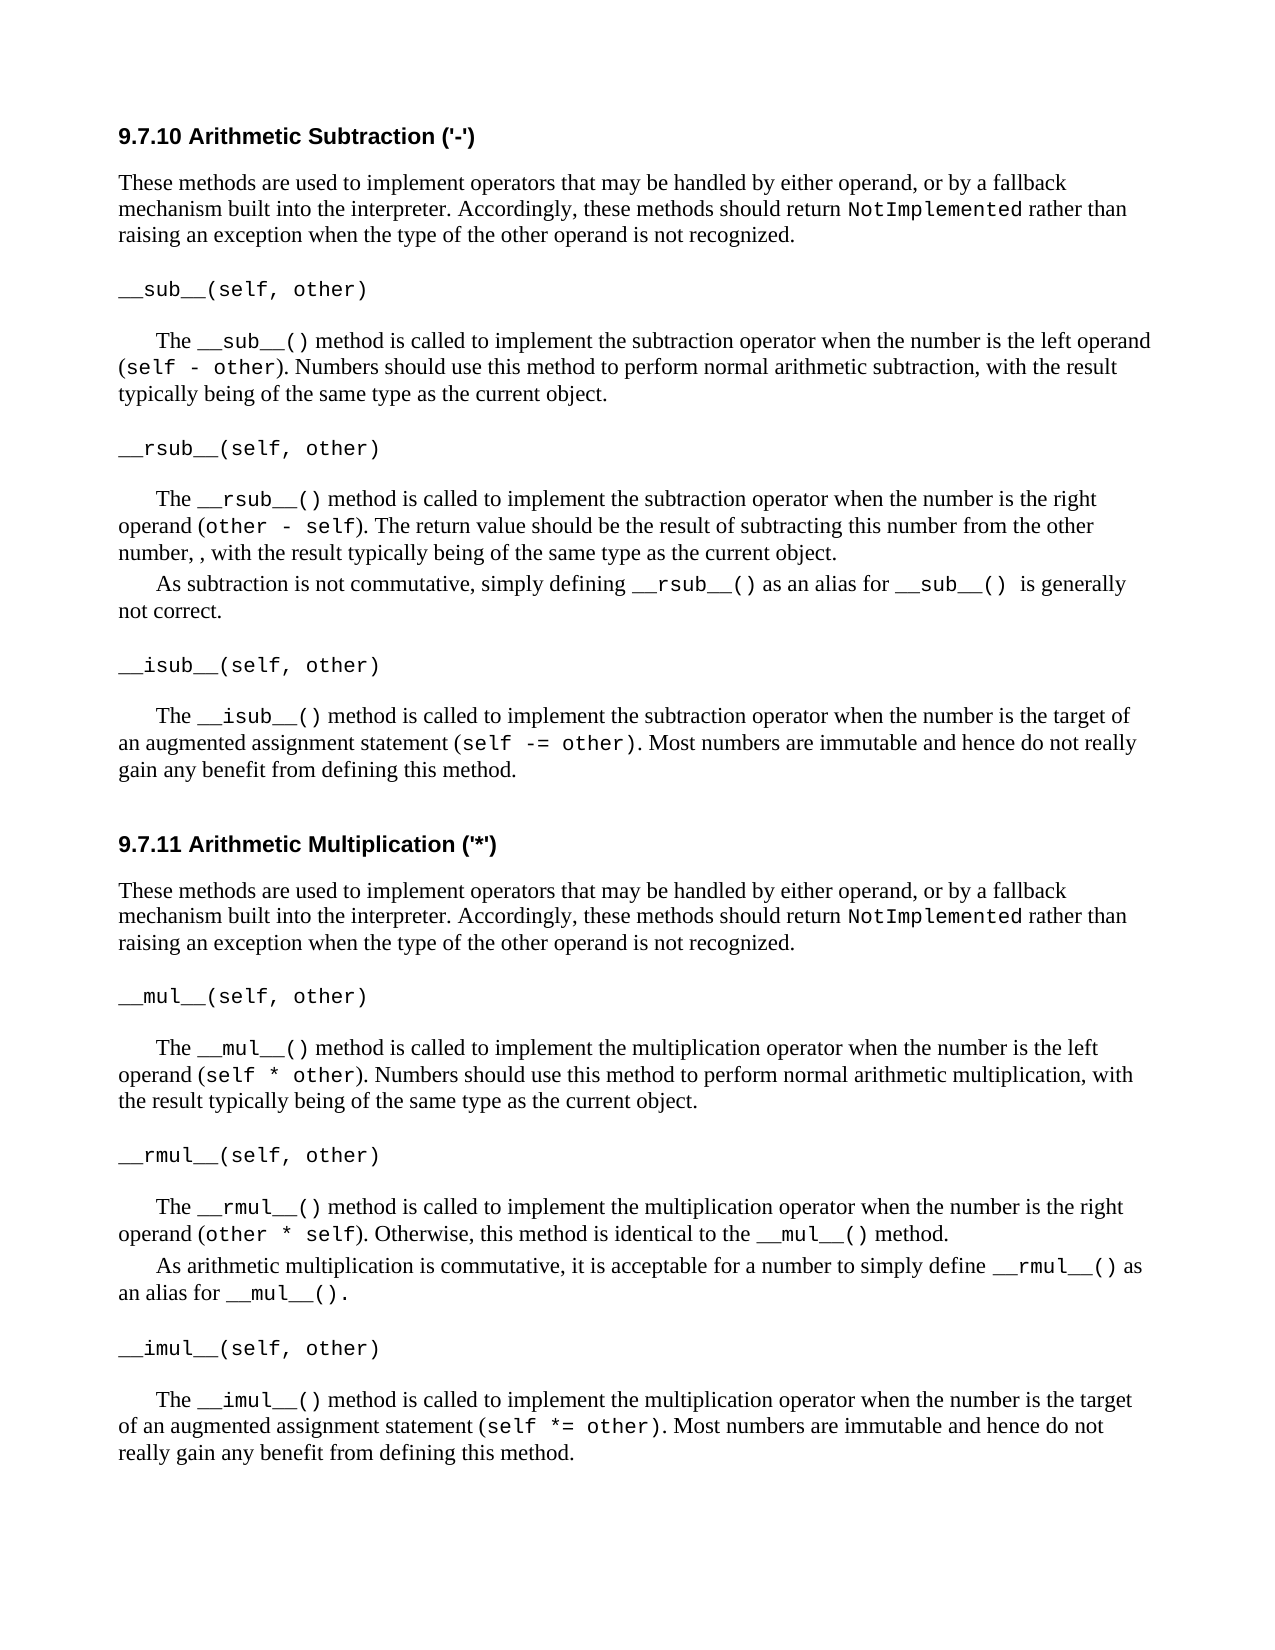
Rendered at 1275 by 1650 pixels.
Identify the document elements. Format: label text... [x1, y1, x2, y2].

text As subtraction is not commutative, simply defining __rsub__() as an alias for __sub__() is generally not correct. [118, 571, 1157, 623]
text __mul__(self, other) [118, 987, 1157, 1010]
text __rmul__(self, other) [118, 1145, 1157, 1169]
text __sub__(self, other) [118, 279, 1157, 303]
text These methods are used to implement operators that may be handled by either operand, or by a fallback mechanism built into the interpreter. Accordingly, these methods should return NotImplemented rather than raising an exception when the type of the other operand is not recognized. [118, 170, 1157, 248]
subtitle 9.7.10 Arithmetic Subtraction ('-') [118, 118, 1157, 149]
text __isub__(self, other) [118, 654, 1157, 678]
text The __imul__() method is called to implement the multiplication operator when the number is the target of an augmented assignment statement (self *= other). Most numbers are immutable and hence do not really gain any benefit from defining this method. [118, 1387, 1157, 1465]
text As arithmetic multiplication is commutative, it is acceptable for a number to simply define __rmul__() as an alias for __mul__(). [118, 1253, 1157, 1307]
text The __sub__() method is called to implement the subtraction operator when the number is the left operand (self - other). Numbers should use this method to perform normal arithmetic subtraction, with the result typically being of the same type as the current object. [118, 328, 1157, 406]
text The __rmul__() method is called to implement the multiplication operator when the number is the right operand (other * self). Otherwise, this method is identical to the __mul__() method. [118, 1194, 1157, 1247]
text The __mul__() method is called to implement the multiplication operator when the number is the left operand (self * other). Numbers should use this method to perform normal arithmetic multiplication, with the result typically being of the same type as the current object. [118, 1035, 1157, 1114]
text The __isub__() method is called to implement the subtraction operator when the number is the target of an augmented assignment statement (self -= other). Most numbers are immutable and hence do not really gain any benefit from defining this method. [118, 703, 1157, 782]
text __rsub__(self, other) [118, 438, 1157, 461]
text __imul__(self, other) [118, 1338, 1157, 1362]
text These methods are used to implement operators that may be handled by either operand, or by a fallback mechanism built into the interpreter. Accordingly, these methods should return NotImplemented rather than raising an exception when the type of the other operand is not recognized. [118, 878, 1157, 955]
subtitle 9.7.11 Arithmetic Multiplication ('*') [118, 826, 1157, 857]
text The __rsub__() method is called to implement the subtraction operator when the number is the right operand (other - self). The return value should be the result of subtracting this number from the other number, , with the result typically being of the same type as the current object. [118, 486, 1157, 565]
